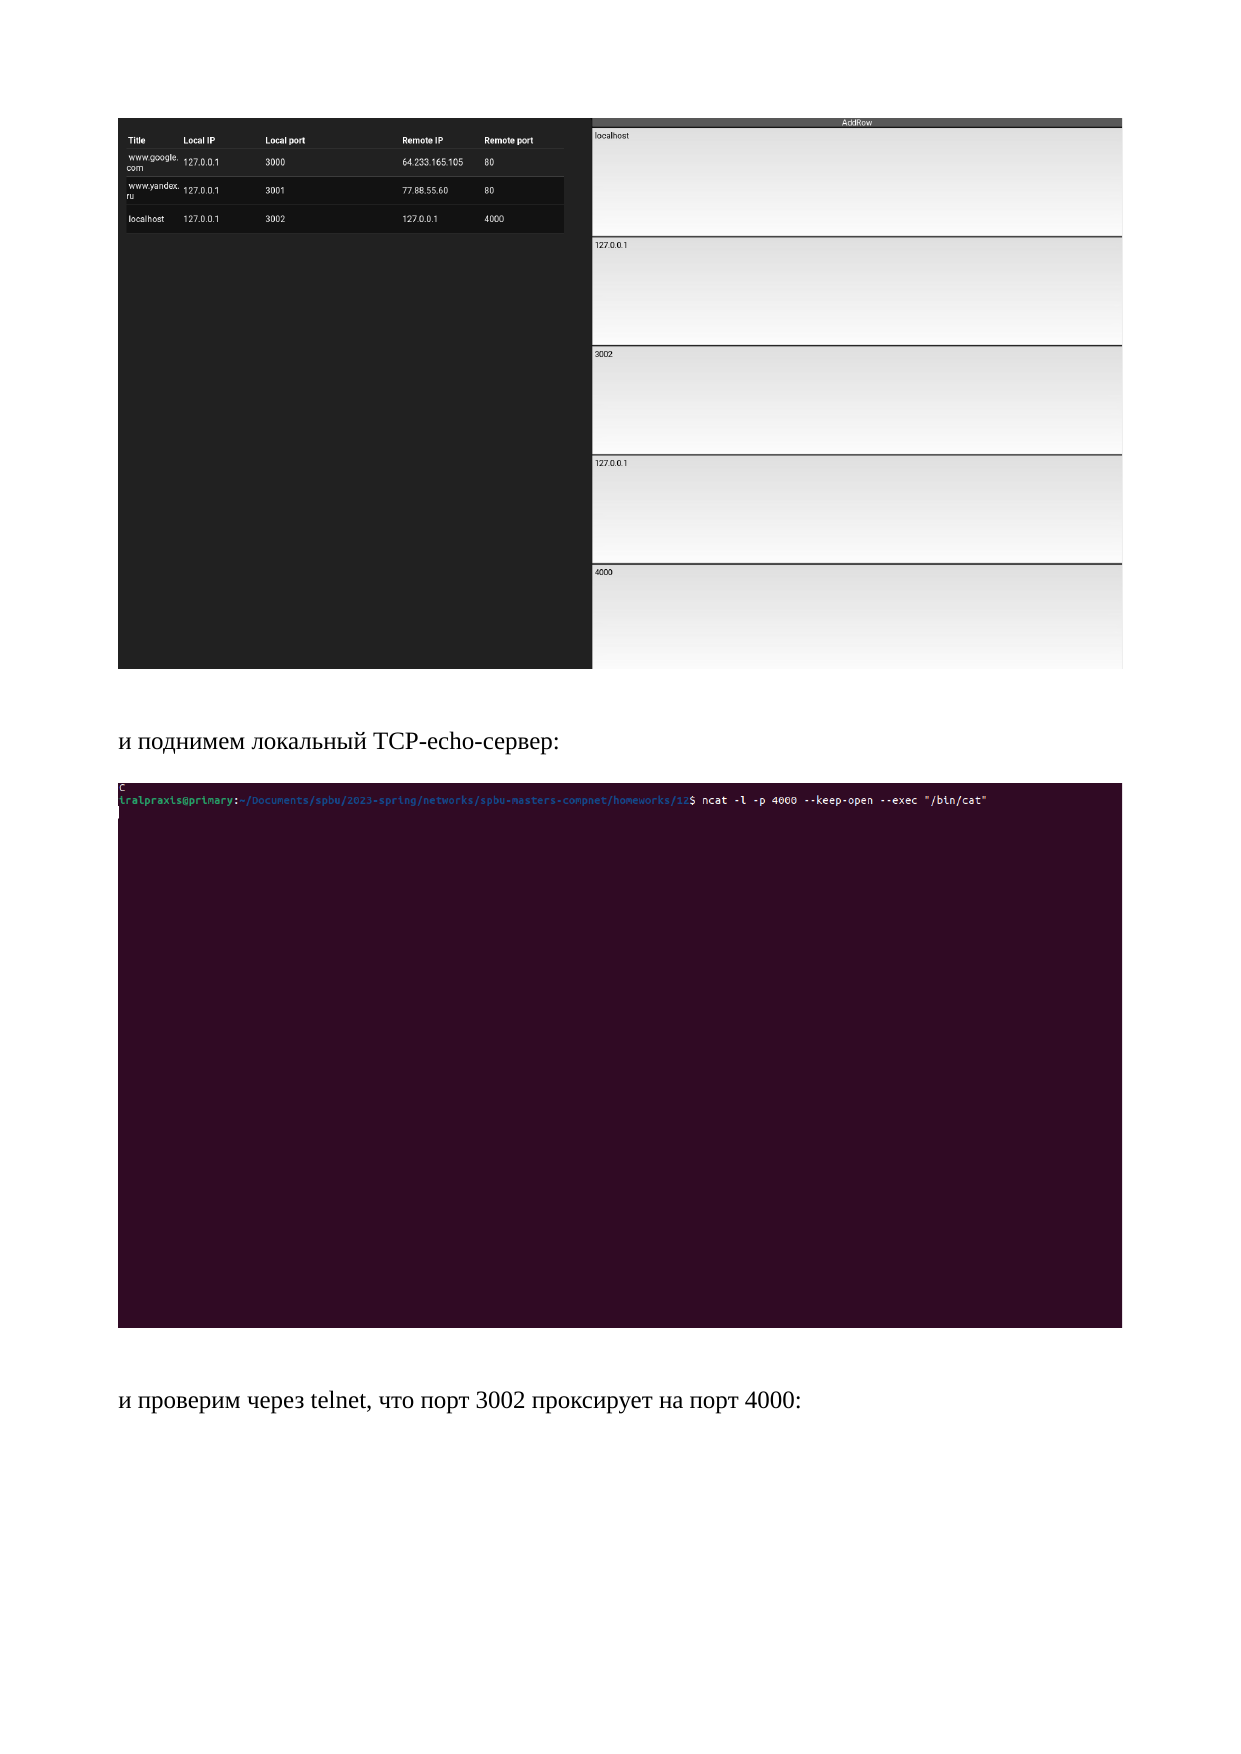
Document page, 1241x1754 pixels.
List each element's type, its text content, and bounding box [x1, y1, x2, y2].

picture [118, 783, 1123, 1328]
picture [118, 118, 1123, 669]
text и проверим через telnet, что порт 3002 проксирует на порт 4000: [118, 1385, 1122, 1414]
text и поднимем локальный TCP-echo-сервер: [118, 726, 1122, 755]
